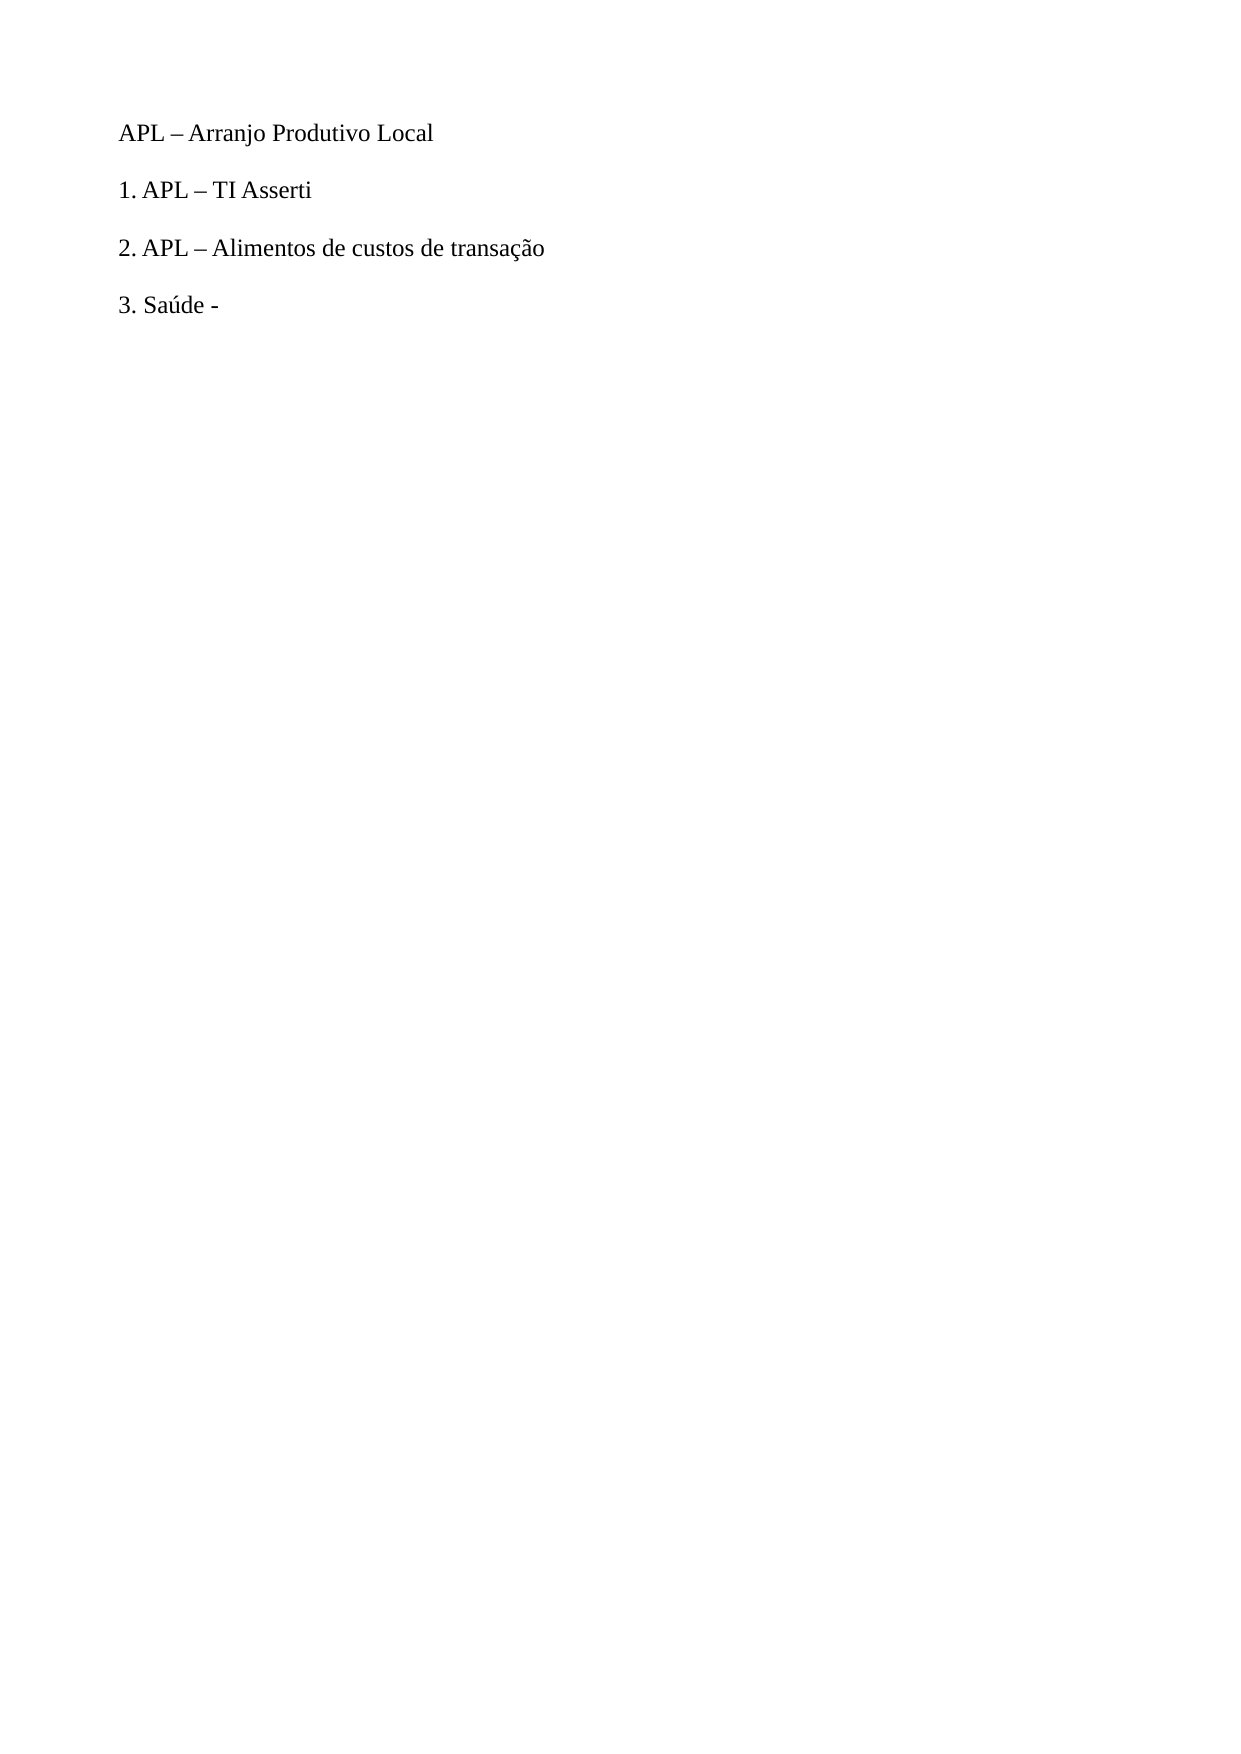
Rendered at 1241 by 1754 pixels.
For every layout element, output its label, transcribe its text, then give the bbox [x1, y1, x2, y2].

text 3. Saúde - [118, 291, 1122, 319]
text 2. APL – Alimentos de custos de transação [118, 233, 1122, 262]
text APL – Arranjo Produtivo Local [118, 118, 1122, 147]
text 1. APL – TI Asserti [118, 176, 1122, 204]
